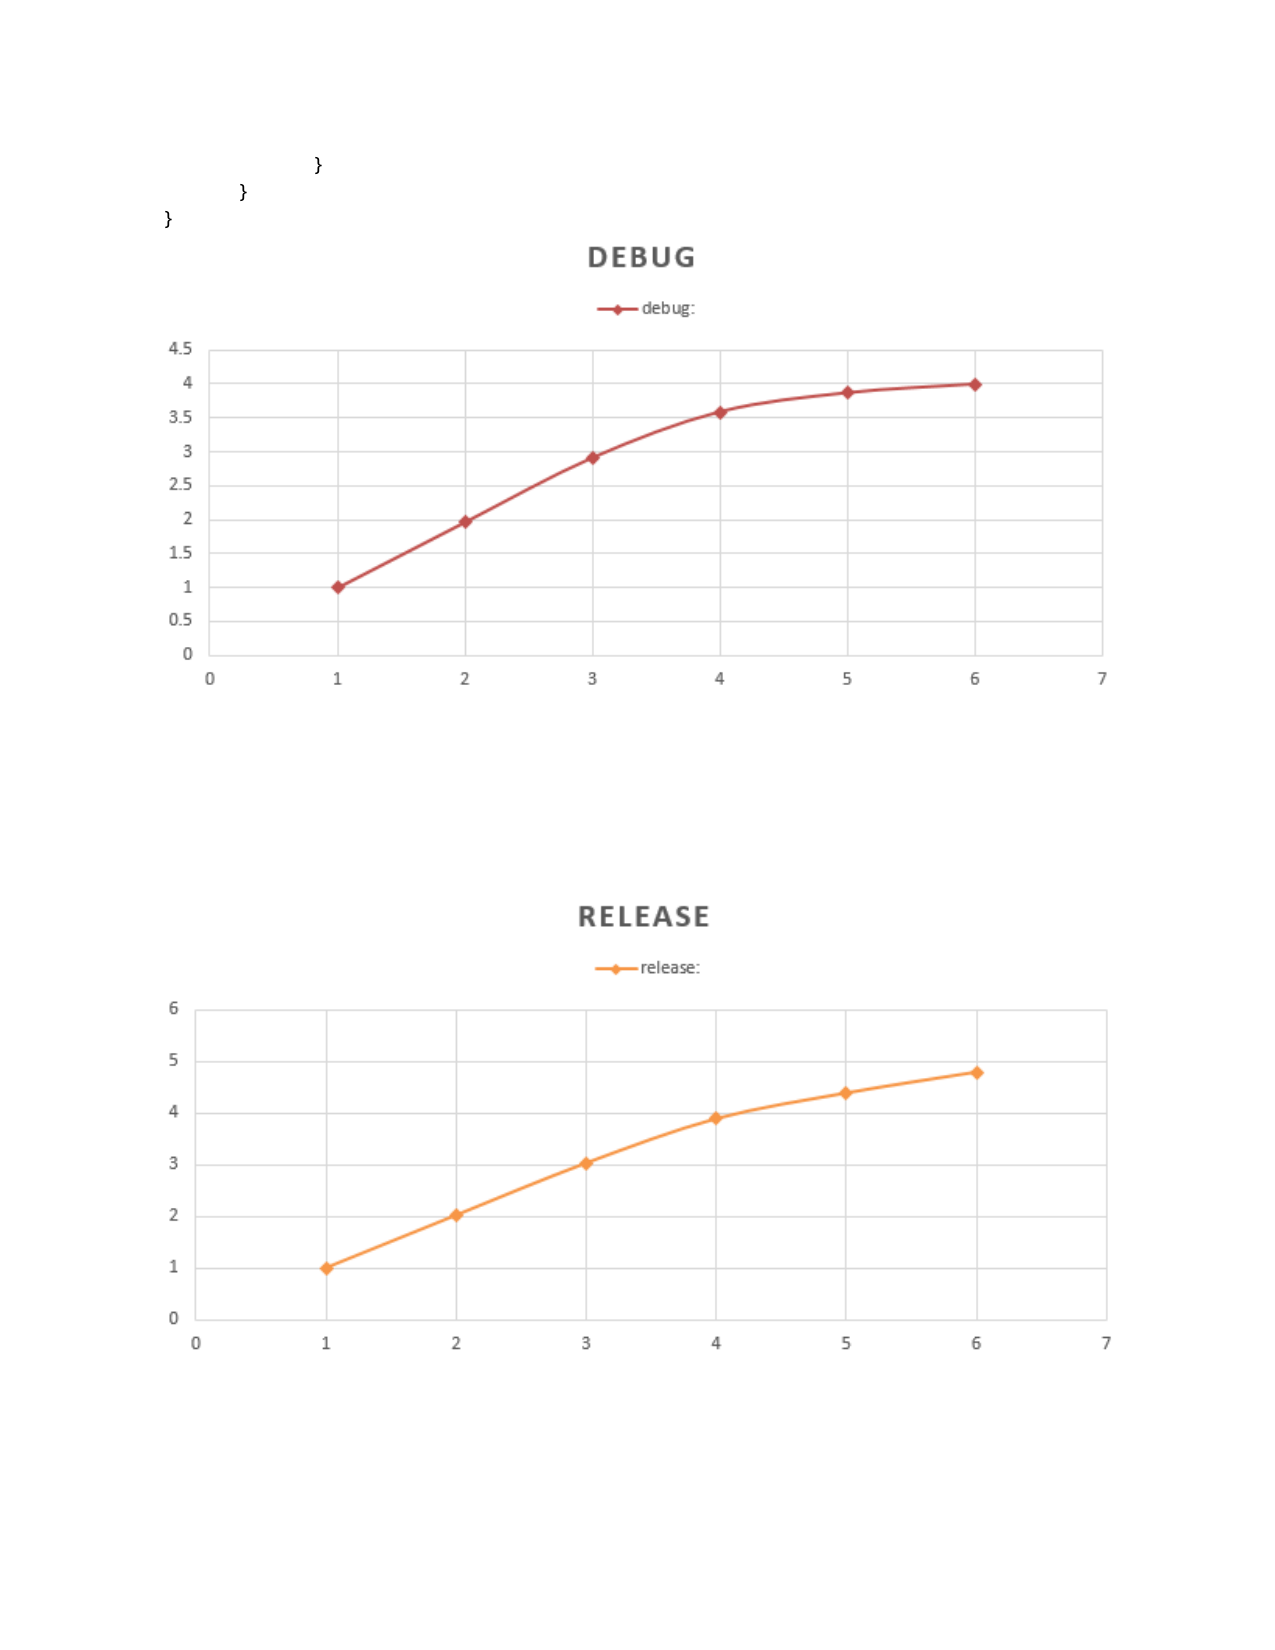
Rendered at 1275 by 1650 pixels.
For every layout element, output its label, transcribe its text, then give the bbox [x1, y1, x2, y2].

text } [162, 177, 1127, 204]
text } [162, 150, 1127, 177]
text } [162, 204, 1127, 231]
